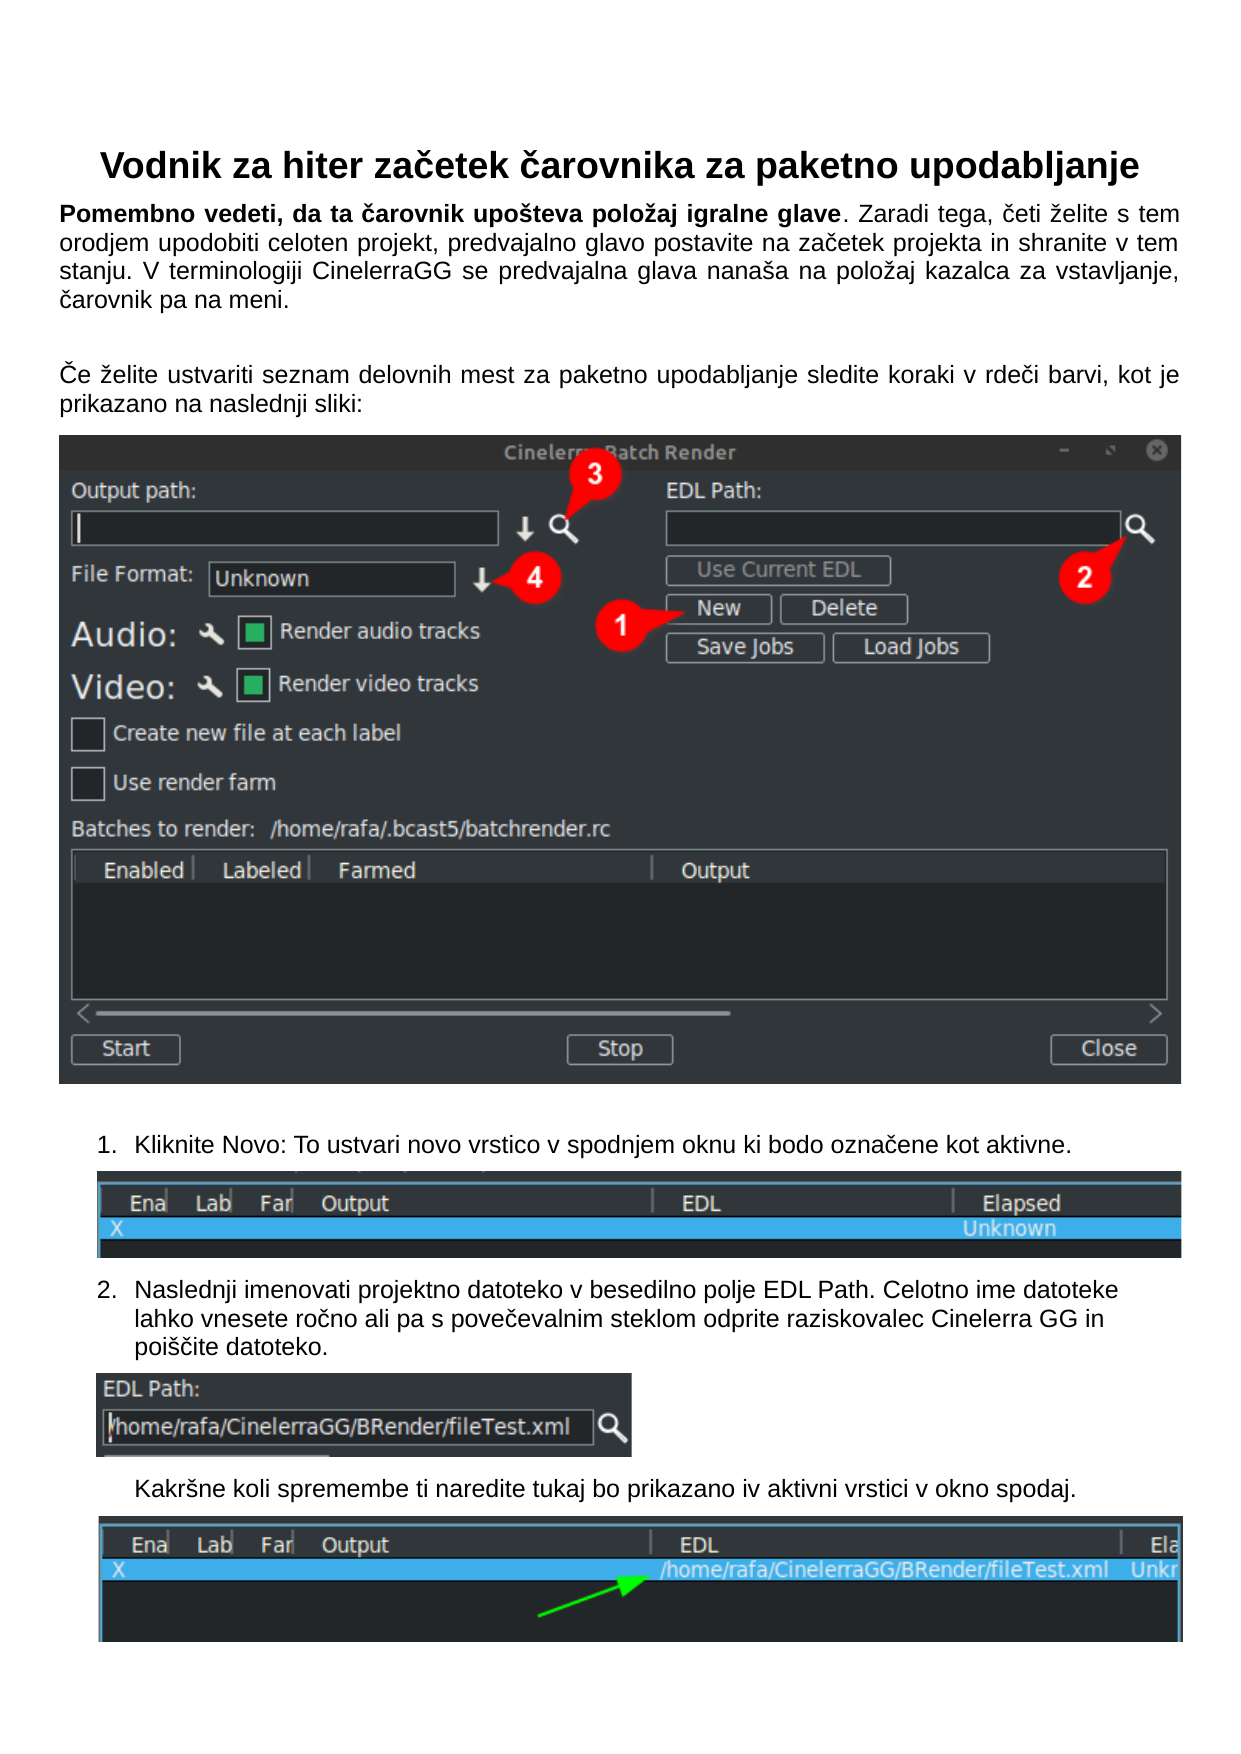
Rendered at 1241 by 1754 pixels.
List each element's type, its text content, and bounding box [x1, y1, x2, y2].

list Kakršne koli spremembe ti naredite tukaj bo prikazano iv aktivni vrstici v okno spodaj. [97, 1379, 1181, 1503]
text Pomembno vedeti, da ta čarovnik upošteva položaj igralne glave. Zaradi tega, četi želite s tem orodjem upodobiti celoten projekt, predvajalno glavo postavite na začetek projekta in shranite v tem stanju. V terminologiji CinelerraGG se predvajalna glava nanaša na položaj kazalca za vstavljanje, čarovnik pa na meni. [59, 199, 1181, 314]
picture [59, 435, 1182, 1084]
subtitle Vodnik za hiter začetek čarovnika za paketno upodabljanje [59, 143, 1181, 186]
picture [98, 1516, 1183, 1642]
picture [96, 1373, 632, 1457]
picture [97, 1171, 1182, 1258]
list Naslednji imenovati projektno datoteko v besedilno polje EDL Path. Celotno ime datoteke lahko vnesete ročno ali pa s povečevalnim steklom odprite raziskovalec Cinelerra GG in poiščite datoteko. [97, 1258, 1181, 1361]
text Če želite ustvariti seznam delovnih mest za paketno upodabljanje sledite koraki v rdeči barvi, kot je prikazano na naslednji sliki: [59, 360, 1181, 418]
list Kliknite Novo: To ustvari novo vrstico v spodnjem oknu ki bodo označene kot aktivne. [97, 1130, 1181, 1159]
